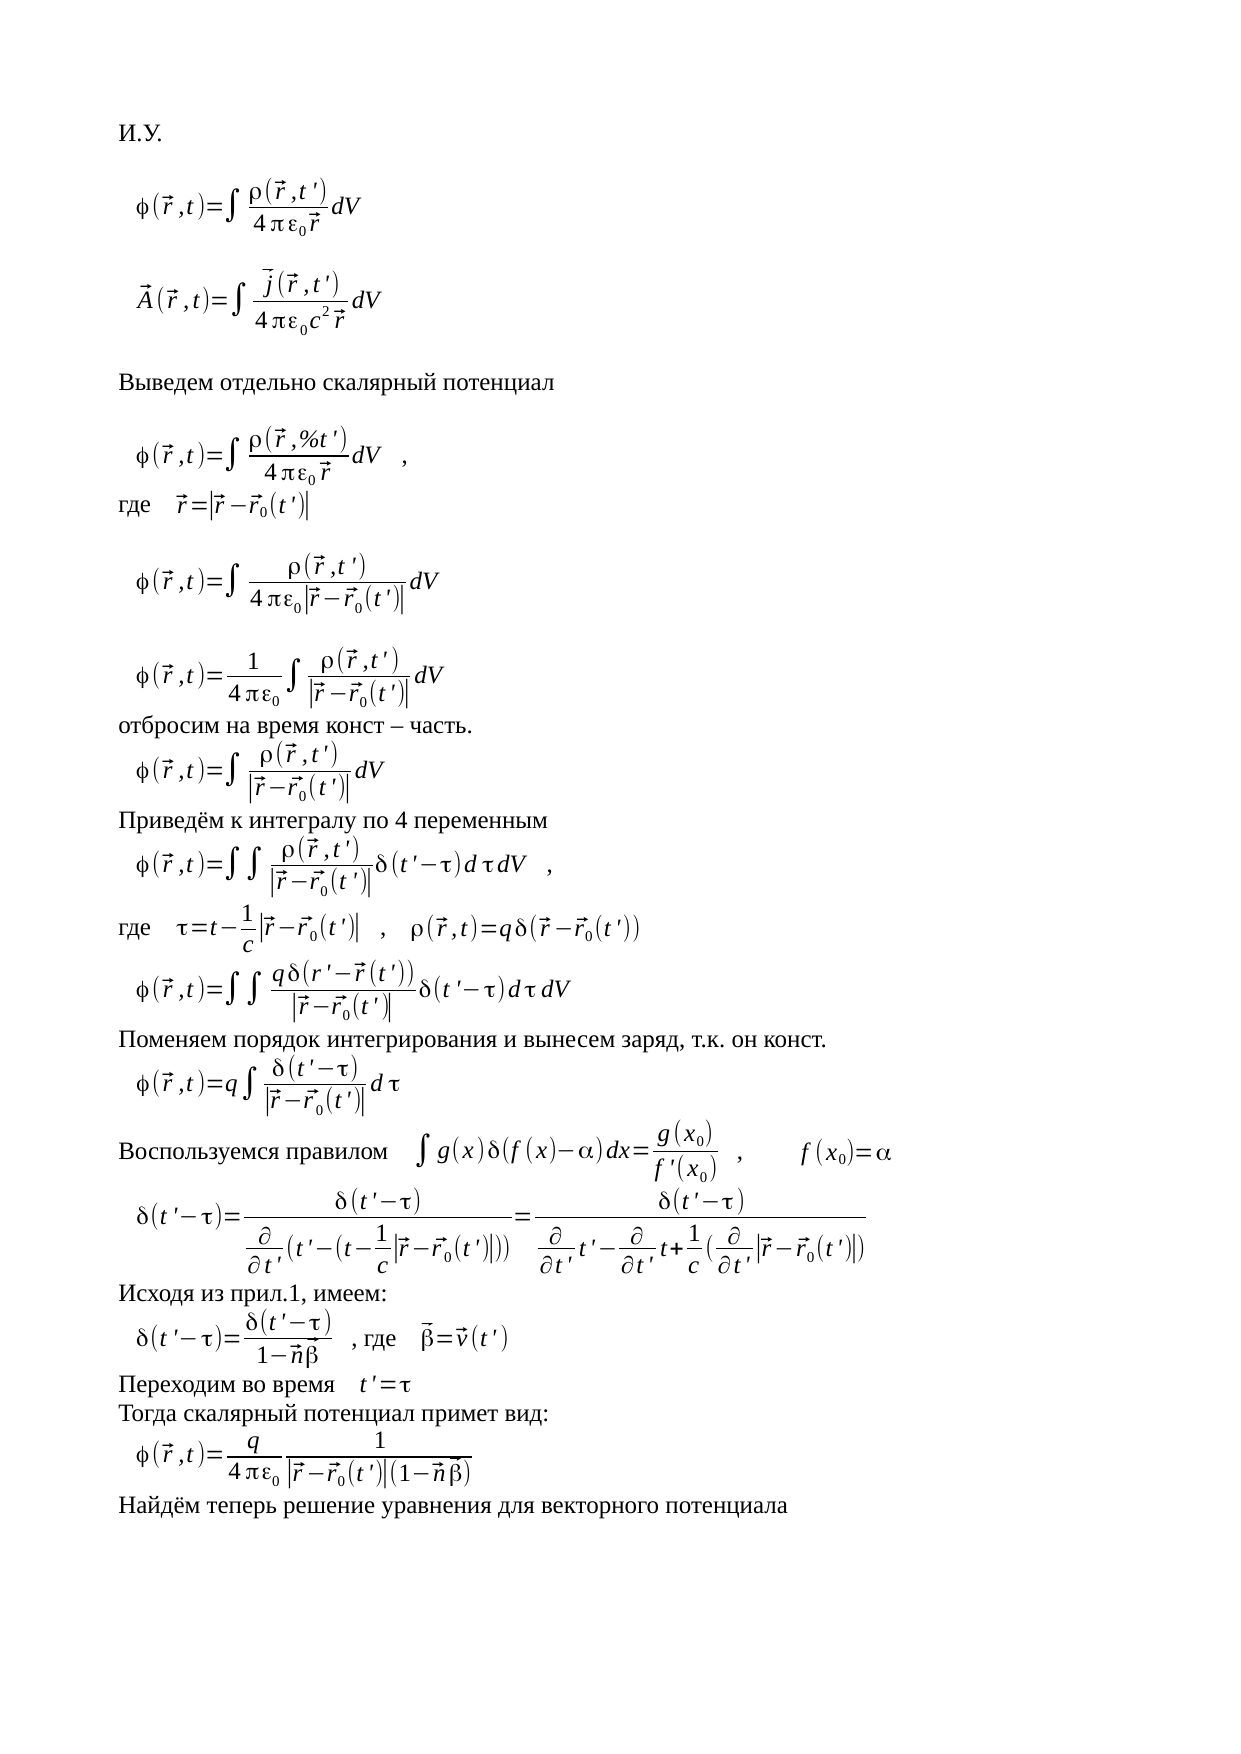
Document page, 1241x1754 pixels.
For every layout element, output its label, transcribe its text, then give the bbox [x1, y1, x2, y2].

text , [118, 424, 1122, 489]
text , [118, 834, 1122, 899]
text отбросим на время конст – часть. [118, 711, 1122, 739]
text Найдём теперь решение уравнения для векторного потенциала [118, 1490, 1122, 1519]
text Поменяем порядок интегрирования и вынесем заряд, т.к. он конст. [118, 1024, 1122, 1053]
text Тогда скалярный потенциал примет вид: [118, 1398, 1122, 1427]
text , где [118, 1307, 1122, 1369]
text где , [118, 899, 1122, 958]
text И.У. [118, 118, 1122, 147]
text Воспользуемся правилом , [118, 1118, 1122, 1186]
text Переходим во время [118, 1369, 1122, 1398]
text где [118, 489, 1122, 522]
text Исходя из прил.1, имеем: [118, 1278, 1122, 1307]
text Приведём к интегралу по 4 переменным [118, 805, 1122, 834]
text Выведем отдельно скалярный потенциал [118, 367, 1122, 395]
